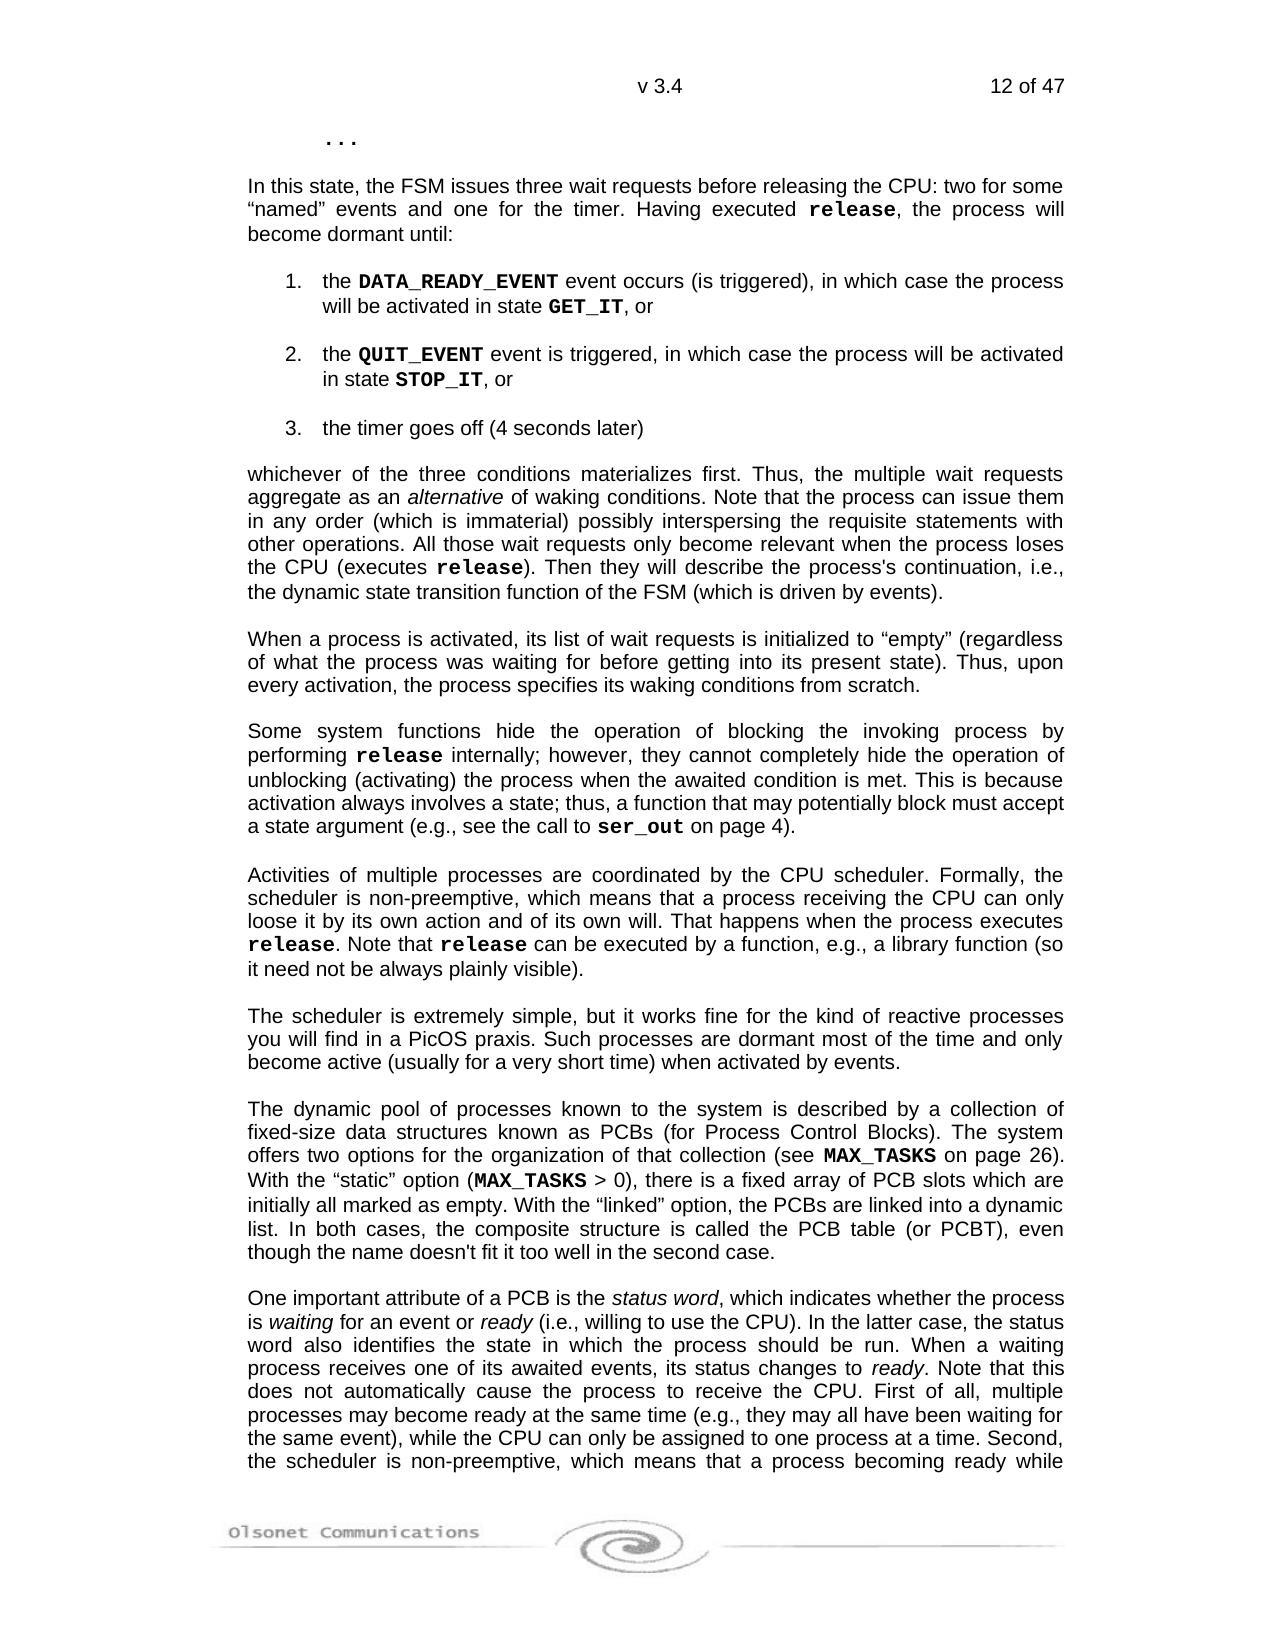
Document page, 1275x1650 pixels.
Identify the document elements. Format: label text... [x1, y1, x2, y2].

text Some system functions hide the operation of blocking the invoking process by performing release internally; however, they cannot completely hide the operation of unblocking (activating) the process when the awaited condition is met. This is because activation always involves a state; thus, a function that may potentially block must accept a state argument (e.g., see the call to ser_out on page 4). [247, 720, 1065, 840]
list the DATA_READY_EVENT event occurs (is triggered), in which case the process will be activated in state GET_IT, or [285, 269, 1065, 319]
text whichever of the three conditions materializes first. Thus, the multiple wait requests aggregate as an alternative of waking conditions. Note that the process can issue them in any order (which is immaterial) possibly interspersing the requisite statements with other operations. All those wait requests only become relevant when the process loses the CPU (executes release). Then they will describe the process's continuation, i.e., the dynamic state transition function of the FSM (which is driven by events). [247, 463, 1065, 604]
text One important attribute of a PCB is the status word, which indicates whether the process is waiting for an event or ready (i.e., willing to use the CPU). In the latter case, the status word also identifies the state in which the process should be run. When a waiting process receives one of its awaited events, its status changes to ready. Note that this does not automatically cause the process to receive the CPU. First of all, multiple processes may become ready at the same time (e.g., they may all have been waiting for the same event), while the CPU can only be assigned to one process at a time. Second, the scheduler is non-preemptive, which means that a process becoming ready while [247, 1287, 1065, 1473]
text The dynamic pool of processes known to the system is described by a collection of fixed-size data structures known as PCBs (for Process Control Blocks). The system offers two options for the organization of that collection (see MAX_TASKS on page 26). With the “static” option (MAX_TASKS > 0), there is a fixed array of PCB slots which are initially all marked as empty. With the “linked” option, the PCBs are linked into a dynamic list. In both cases, the composite structure is called the PCB table (or PCBT), even though the name doesn't fit it too well in the second case. [247, 1097, 1065, 1264]
text When a process is activated, its list of wait requests is initialized to “empty” (regardless of what the process was waiting for before getting into its present state). Thus, upon every activation, the process specifies its waking conditions from scratch. [247, 627, 1065, 697]
text In this state, the FSM issues three wait requests before releasing the CPU: two for some “named” events and one for the timer. Having executed release, the process will become dormant until: [247, 174, 1065, 246]
list the QUIT_EVENT event is triggered, in which case the process will be activated in state STOP_IT, or [285, 343, 1065, 393]
text The scheduler is extremely simple, but it works fine for the kind of reactive processes you will find in a PicOS praxis. Such processes are dormant most of the time and only become active (usually for a very short time) when activated by events. [247, 1004, 1065, 1074]
text Activities of multiple processes are coordinated by the CPU scheduler. Formally, the scheduler is non-preemptive, which means that a process receiving the CPU can only loose it by its own action and of its own will. That happens when the process executes release. Note that release can be executed by a function, e.g., a library function (so it need not be always plainly visible). [247, 863, 1065, 981]
text ... [247, 128, 1065, 151]
picture [210, 1504, 1065, 1596]
list the timer goes off (4 seconds later) [285, 416, 1065, 439]
